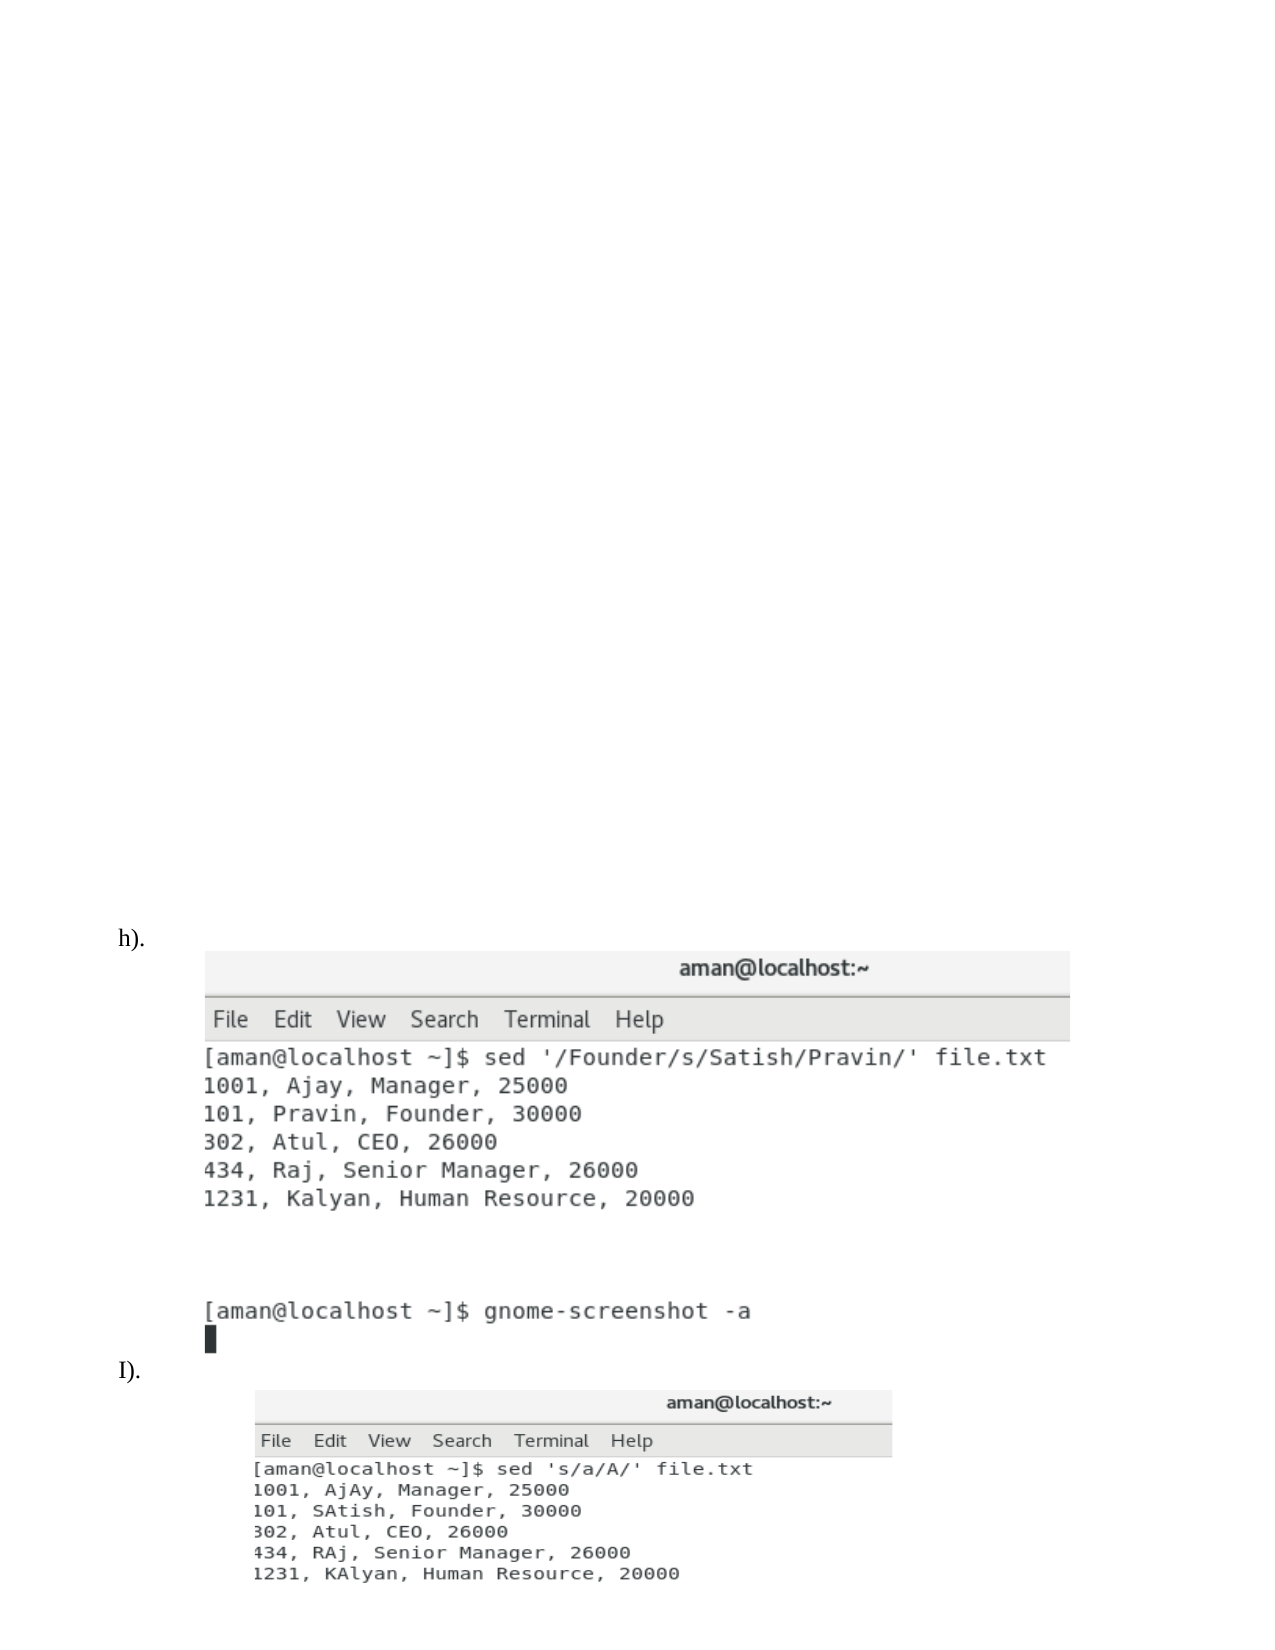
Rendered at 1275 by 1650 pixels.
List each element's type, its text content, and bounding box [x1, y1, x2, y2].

picture [204, 951, 1071, 1355]
picture [254, 1390, 893, 1612]
text h). [118, 923, 1157, 952]
text I). [118, 952, 1157, 1384]
